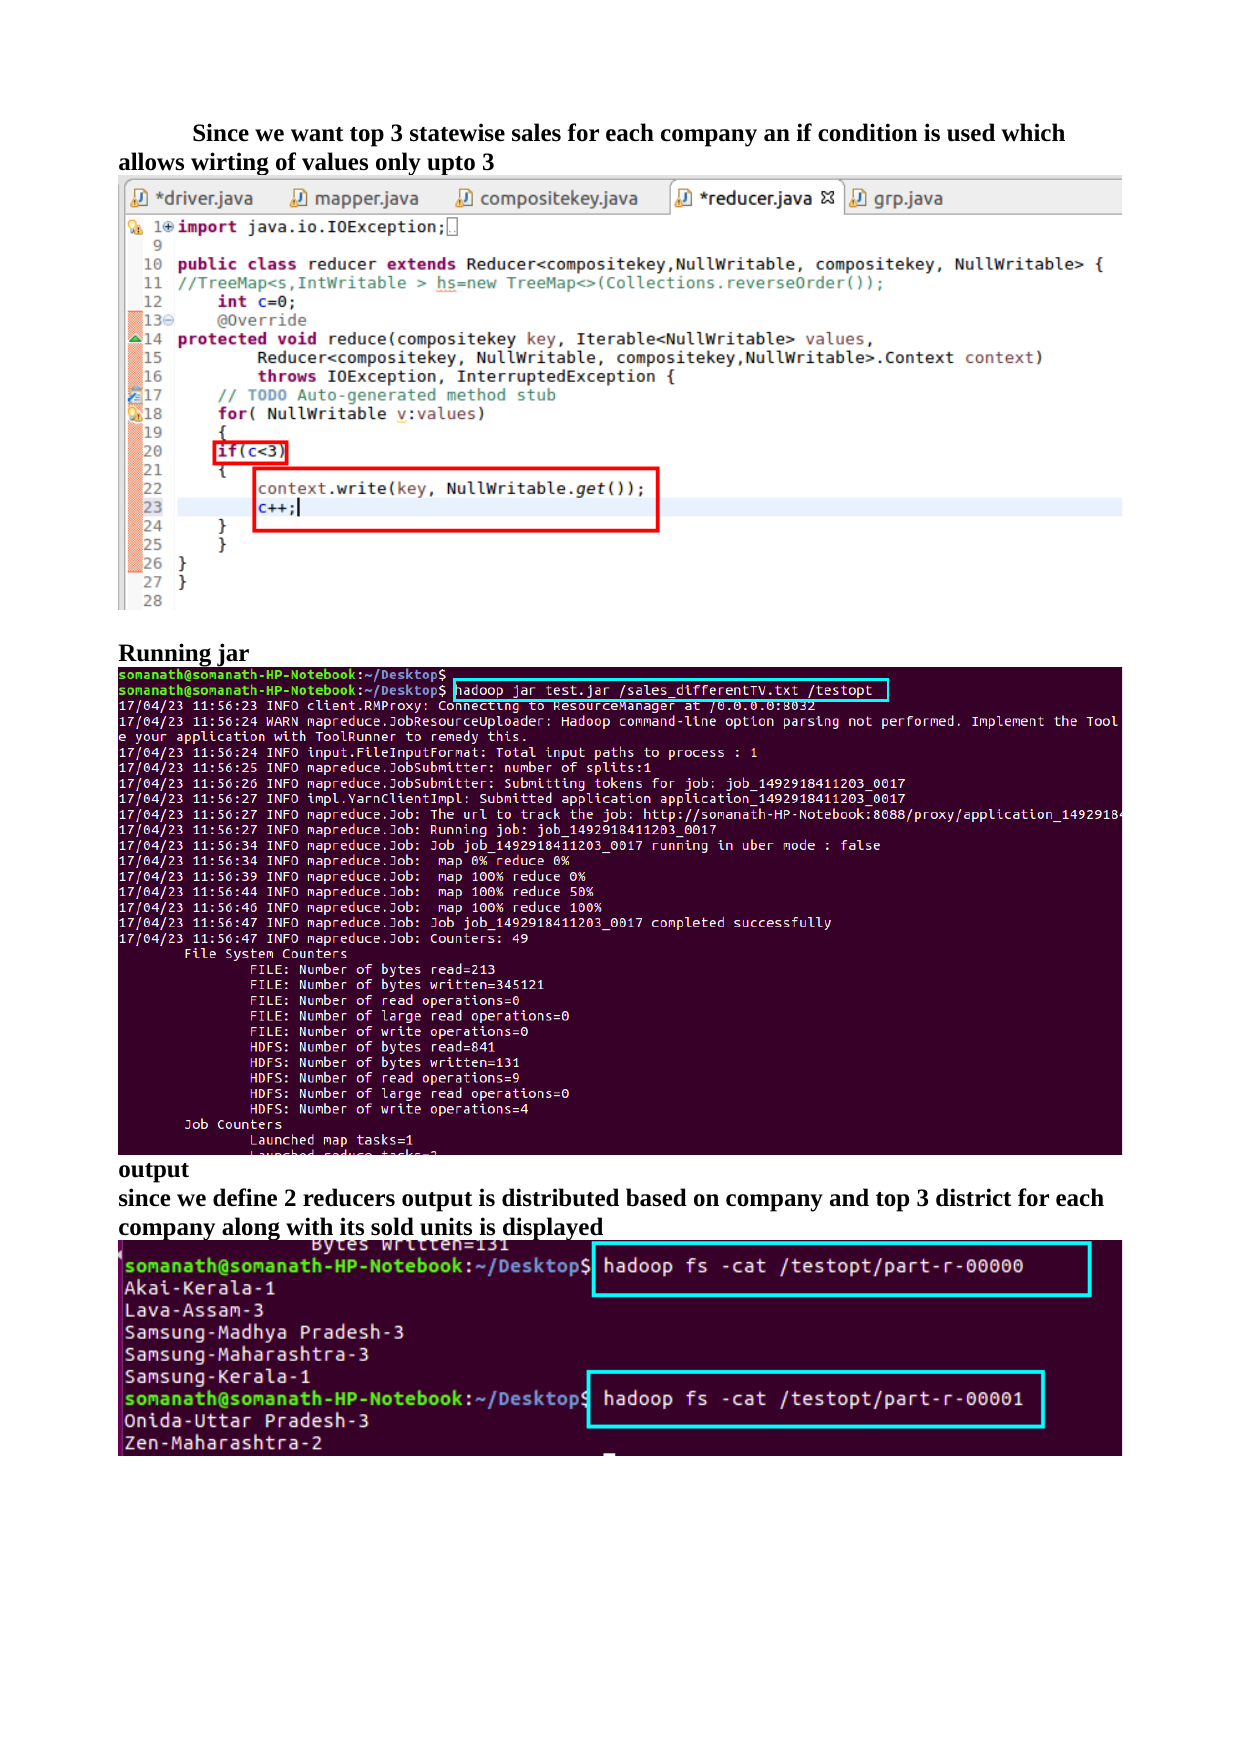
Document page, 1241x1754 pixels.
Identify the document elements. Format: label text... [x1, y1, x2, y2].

picture [118, 175, 1123, 610]
text since we define 2 reducers output is distributed based on company and top 3 district for each company along with its sold units is displayed [118, 1183, 1122, 1240]
picture [118, 667, 1123, 1155]
text Since we want top 3 statewise sales for each company an if condition is used which allows wirting of values only upto 3 [118, 118, 1122, 175]
text Running jar [118, 638, 1122, 667]
picture [118, 1240, 1123, 1456]
text output [118, 1155, 1122, 1183]
